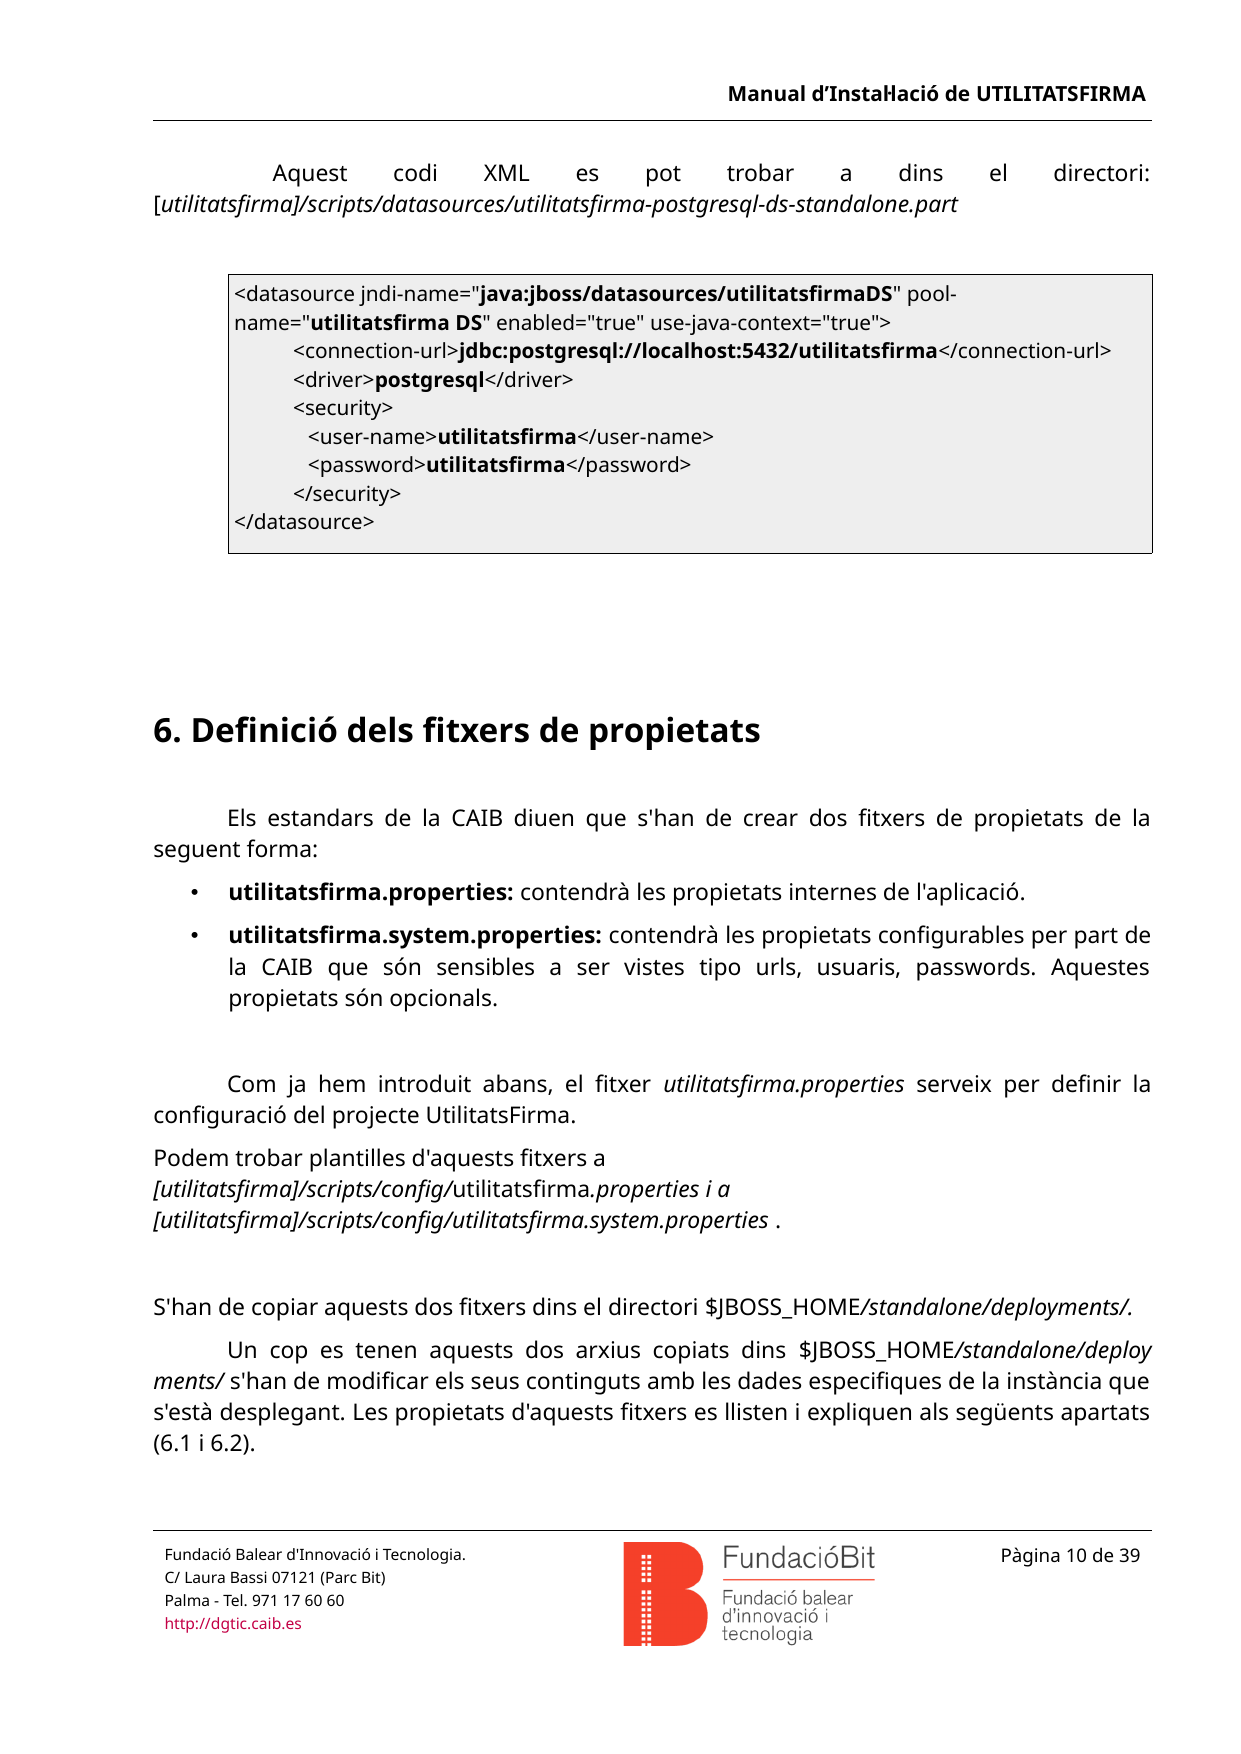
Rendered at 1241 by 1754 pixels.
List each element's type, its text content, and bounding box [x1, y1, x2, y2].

text Aquest codi XML es pot trobar a dins el directori: [utilitatsfirma]/scripts/datasources/utilitatsfirma-postgresql-ds-standalone.part [153, 156, 1152, 219]
picture [623, 1542, 875, 1646]
text S'han de copiar aquests dos fitxers dins el directori $JBOSS_HOME/standalone/deployments/. [153, 1291, 1152, 1322]
table_header <datasource jndi-name="java:jboss/datasources/utilitatsfirmaDS" pool-name="utilitatsfirma DS" enabled="true" use-java-context="true"> <connection-url>jdbc:postgresql://localhost:5432/utilitatsfirma</connection-url> <driver>postgresql</driver> <security> <user-name>utilitatsfirma</user-name> <password>utilitatsfirma</password> </security> </datasource> [229, 275, 1152, 553]
text Un cop es tenen aquests dos arxius copiats dins $JBOSS_HOME/standalone/deploy ments/ s'han de modificar els seus continguts amb les dades especifiques de la instància que s'està desplegant. Les propietats d'aquests fitxers es llisten i expliquen als següents apartats (6.1 i 6.2). [153, 1333, 1152, 1458]
list utilitatsfirma.system.properties: contendrà les propietats configurables per part de la CAIB que són sensibles a ser vistes tipo urls, usuaris, passwords. Aquestes propietats són opcionals. [191, 919, 1152, 1013]
text Els estandars de la CAIB diuen que s'han de crear dos fitxers de propietats de la seguent forma: [153, 802, 1152, 864]
text Com ja hem introduit abans, el fitxer utilitatsfirma.properties serveix per definir la configuració del projecte UtilitatsFirma. [153, 1068, 1152, 1130]
text Podem trobar plantilles d'aquests fitxers a [utilitatsfirma]/scripts/config/utilitatsfirma.properties i a [utilitatsfirma]/scripts/config/utilitatsfirma.system.properties . [153, 1142, 1152, 1236]
subtitle Definició dels fitxers de propietats [153, 707, 1152, 753]
list utilitatsfirma.properties: contendrà les propietats internes de l'aplicació. [191, 876, 1152, 907]
